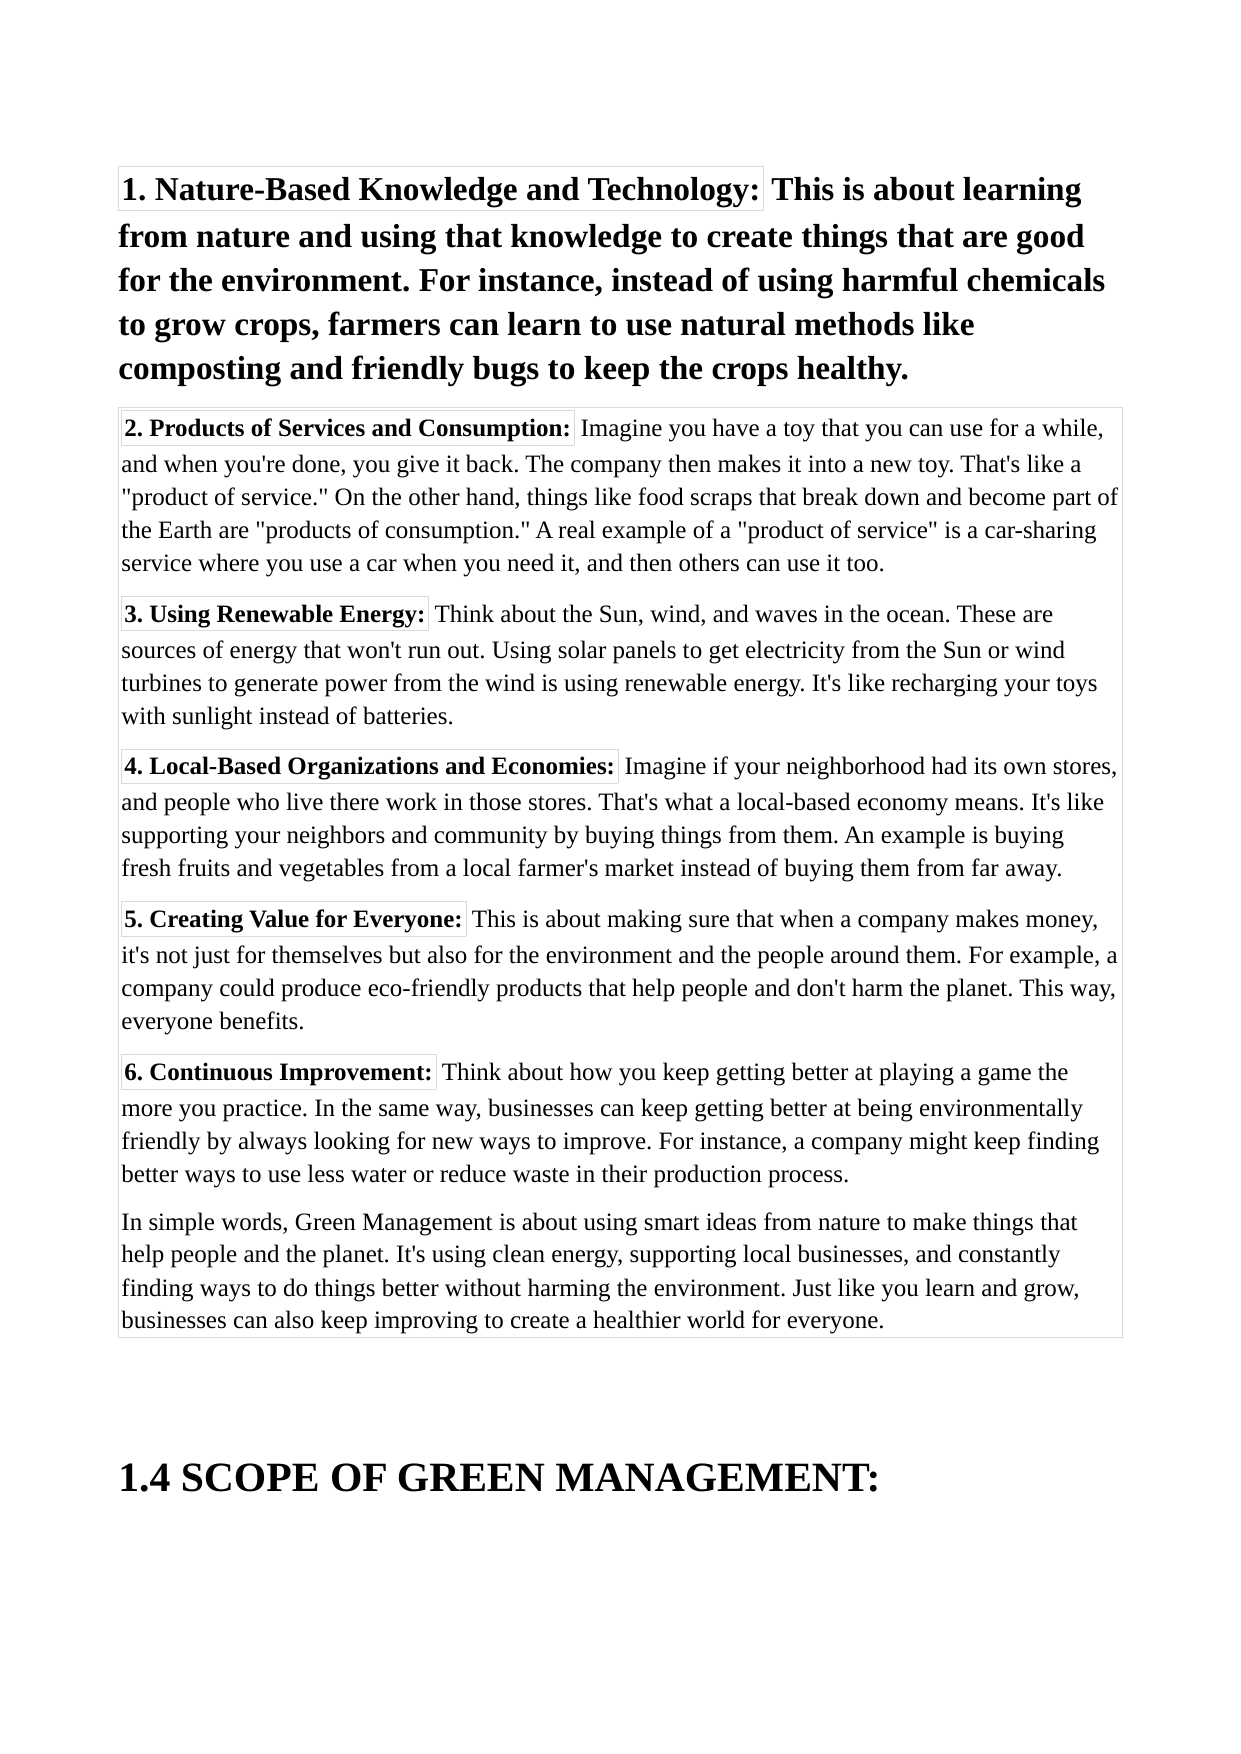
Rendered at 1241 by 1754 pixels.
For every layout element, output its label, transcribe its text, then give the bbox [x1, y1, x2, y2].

text 1. Nature-Based Knowledge and Technology: This is about learning from nature and using that knowledge to create things that are good for the environment. For instance, instead of using harmful chemicals to grow crops, farmers can learn to use natural methods like composting and friendly bugs to keep the crops healthy. [118, 166, 1122, 387]
text 5. Creating Value for Everyone: This is about making sure that when a company makes money, it's not just for themselves but also for the environment and the people around them. For example, a company could produce eco-friendly products that help people and don't harm the planet. This way, everyone benefits. [119, 898, 1122, 1035]
text 6. Continuous Improvement: Think about how you keep getting better at playing a game the more you practice. In the same way, businesses can keep getting better at being environmentally friendly by always looking for new ways to improve. For instance, a company might keep finding better ways to use less water or reduce waste in their production process. [119, 1051, 1122, 1188]
text 1.4 SCOPE OF GREEN MANAGEMENT: [118, 1452, 1122, 1500]
text 3. Using Renewable Energy: Think about the Sun, wind, and waves in the ocean. These are sources of energy that won't run out. Using solar panels to get electricity from the Sun or wind turbines to generate power from the wind is using renewable energy. It's like recharging your toys with sunlight instead of batteries. [119, 593, 1122, 729]
text 2. Products of Services and Consumption: Imagine you have a toy that you can use for a while, and when you're done, you give it back. The company then makes it into a new toy. That's like a "product of service." On the other hand, things like food scraps that break down and become part of the Earth are "products of consumption." A real example of a "product of service" is a car-sharing service where you use a car when you need it, and then others can use it too. [119, 408, 1122, 577]
text 4. Local-Based Organizations and Economies: Imagine if your neighborhood had its own stores, and people who live there work in those stores. That's what a local-based economy means. It's like supporting your neighbors and community by buying things from them. An example is buying fresh fruits and vegetables from a local farmer's market instead of buying them from far away. [119, 745, 1122, 882]
text In simple words, Green Management is about using smart ideas from nature to make things that help people and the planet. It's using clean energy, supporting local businesses, and constantly finding ways to do things better without harming the environment. Just like you learn and grow, businesses can also keep improving to create a healthier world for everyone. [119, 1203, 1122, 1337]
